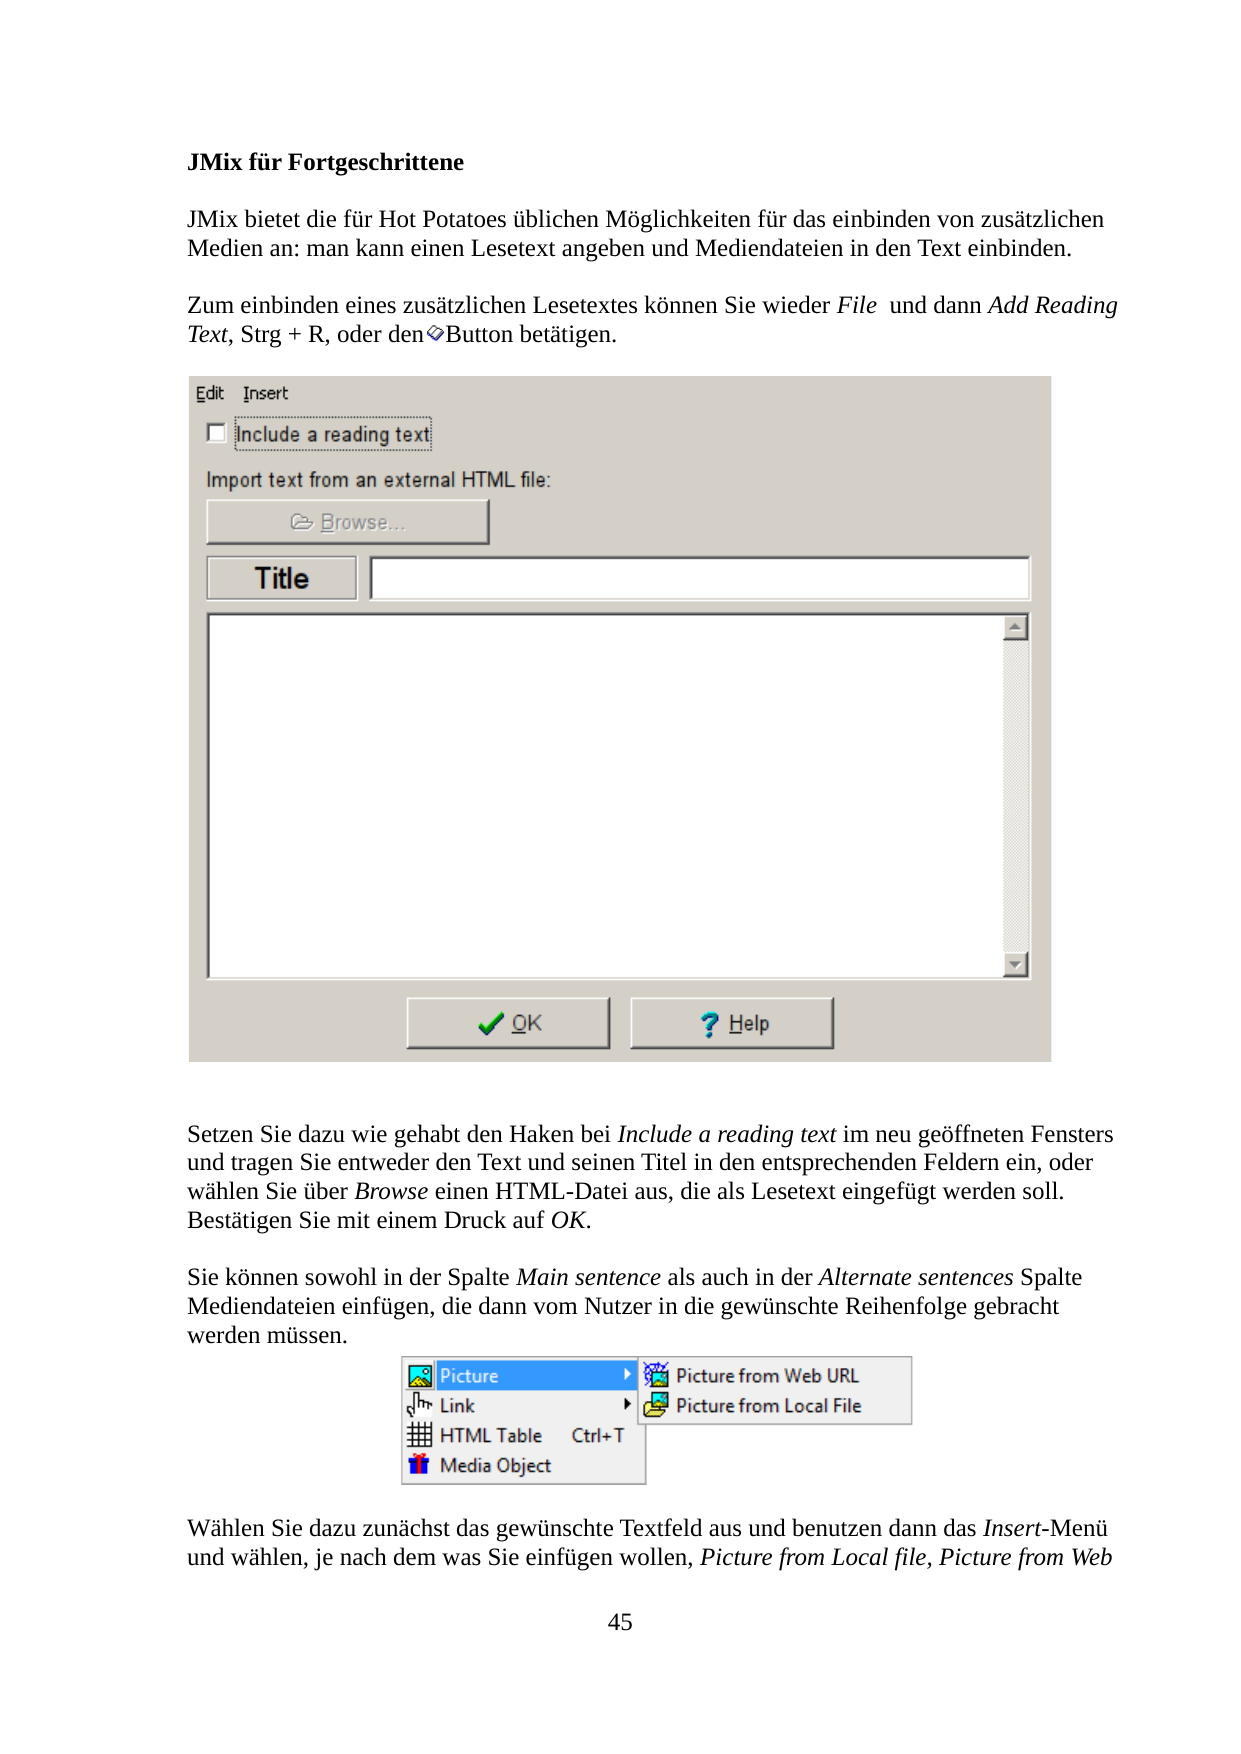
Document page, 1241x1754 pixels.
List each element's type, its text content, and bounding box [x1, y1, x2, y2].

picture [401, 1356, 913, 1485]
picture [188, 376, 1052, 1062]
text Setzen Sie dazu wie gehabt den Haken bei Include a reading text im neu geöffneten Fensters und tragen Sie entweder den Text und seinen Titel in den entsprechenden Feldern ein, oder wählen Sie über Browse einen HTML-Datei aus, die als Lesetext eingefügt werden soll. Bestätigen Sie mit einem Druck auf OK. [187, 1119, 1122, 1234]
text Zum einbinden eines zusätzlichen Lesetextes können Sie wieder File und dann Add Reading Text, Strg + R, oder den Button betätigen. [187, 291, 1122, 348]
picture [424, 322, 445, 344]
text JMix für Fortgeschrittene [187, 147, 1122, 176]
text Sie können sowohl in der Spalte Main sentence als auch in der Alternate sentences Spalte Mediendateien einfügen, die dann vom Nutzer in die gewünschte Reihenfolge gebracht werden müssen. [187, 1262, 1122, 1349]
text Wählen Sie dazu zunächst das gewünschte Textfeld aus und benutzen dann das Insert-Menü und wählen, je nach dem was Sie einfügen wollen, Picture from Local file, Picture from Web [187, 1513, 1122, 1571]
text JMix bietet die für Hot Potatoes üblichen Möglichkeiten für das einbinden von zusätzlichen Medien an: man kann einen Lesetext angeben und Mediendateien in den Text einbinden. [187, 204, 1122, 262]
